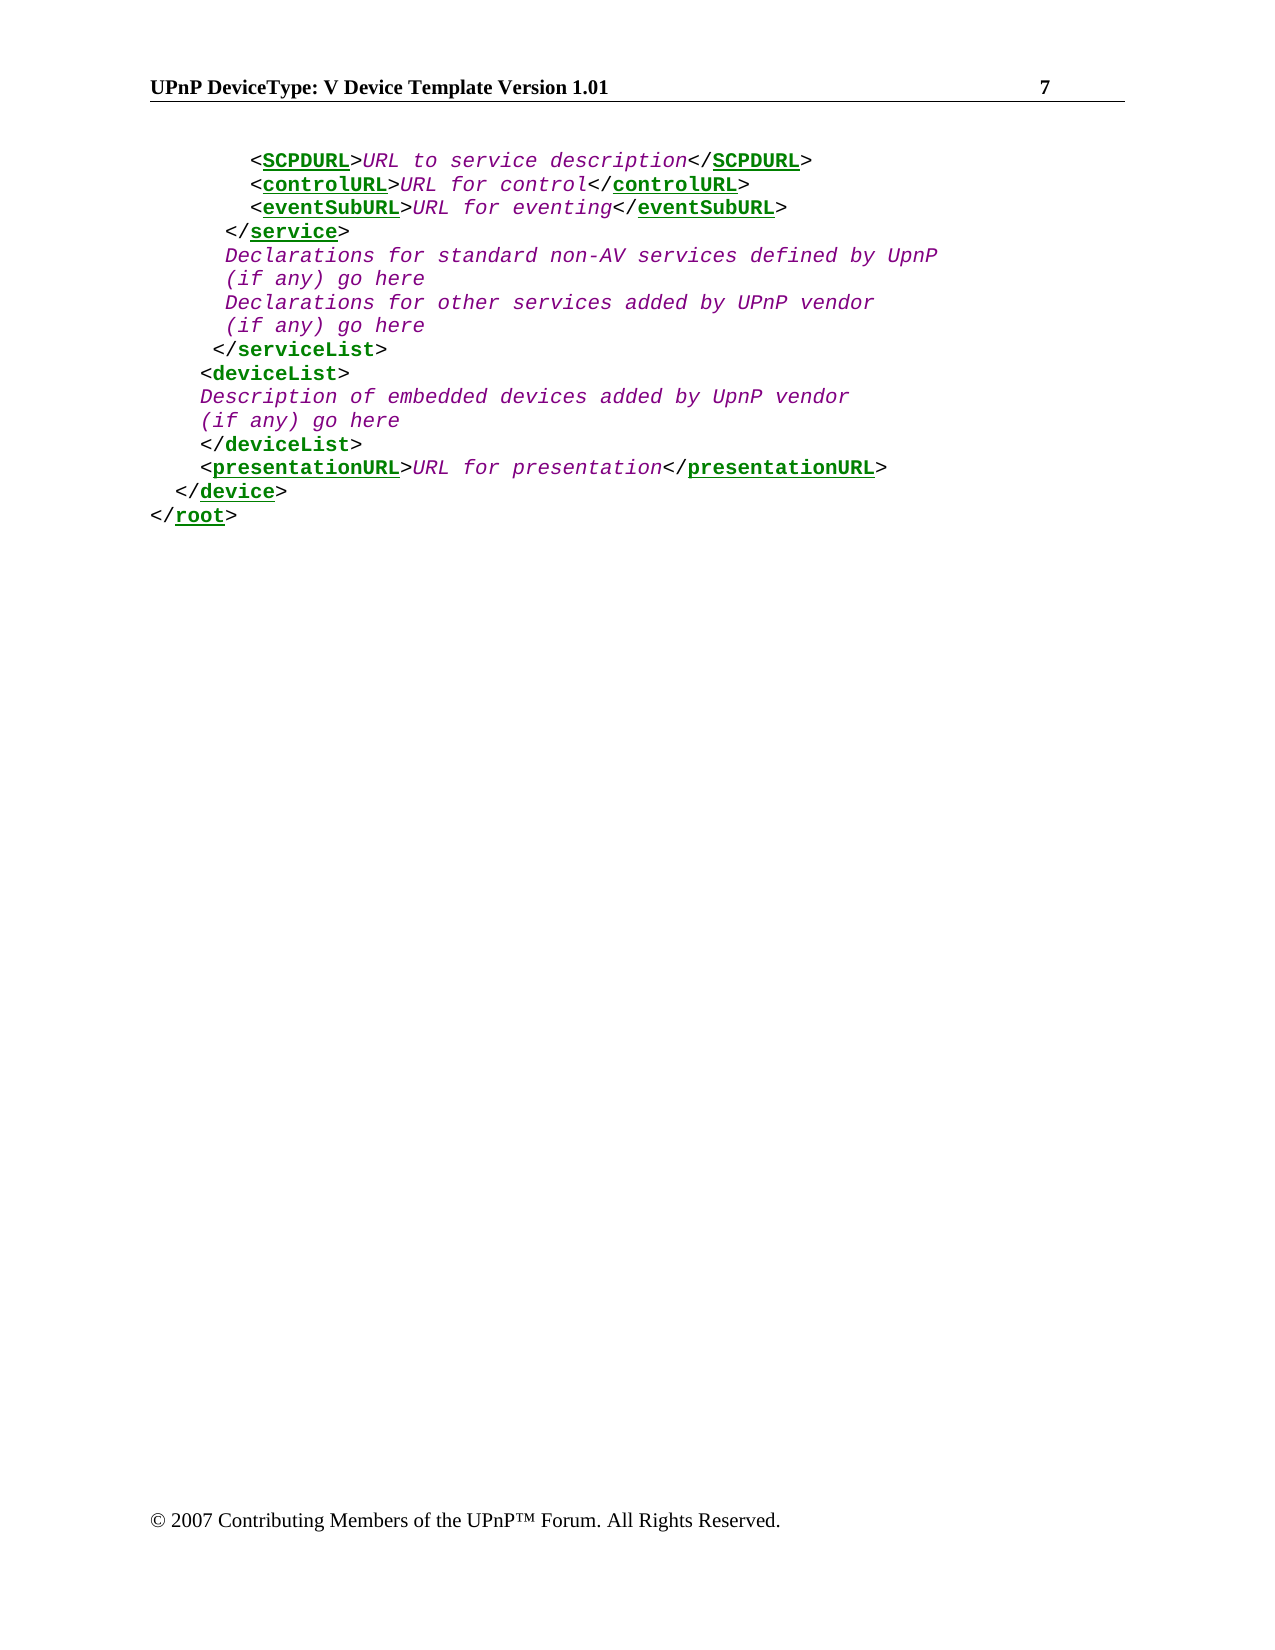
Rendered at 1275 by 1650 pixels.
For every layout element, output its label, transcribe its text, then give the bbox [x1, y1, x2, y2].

text (if any) go here [150, 316, 1125, 339]
text <presentationURL>URL for presentation</presentationURL> [150, 457, 1125, 481]
text (if any) go here [150, 410, 1125, 434]
text <controlURL>URL for control</controlURL> [150, 174, 1125, 197]
text Declarations for standard non-AV services defined by UpnP [150, 244, 1125, 268]
text Description of embedded devices added by UpnP vendor [150, 386, 1125, 410]
text <deviceList> [150, 363, 1125, 386]
text </serviceList> [150, 339, 1125, 363]
text </root> [150, 505, 1125, 528]
text </service> [150, 221, 1125, 244]
text <SCPDURL>URL to service description</SCPDURL> [150, 150, 1125, 174]
text </device> [150, 481, 1125, 505]
text <eventSubURL>URL for eventing</eventSubURL> [150, 197, 1125, 221]
text (if any) go here [150, 268, 1125, 292]
text </deviceList> [150, 434, 1125, 457]
text Declarations for other services added by UPnP vendor [150, 292, 1125, 316]
